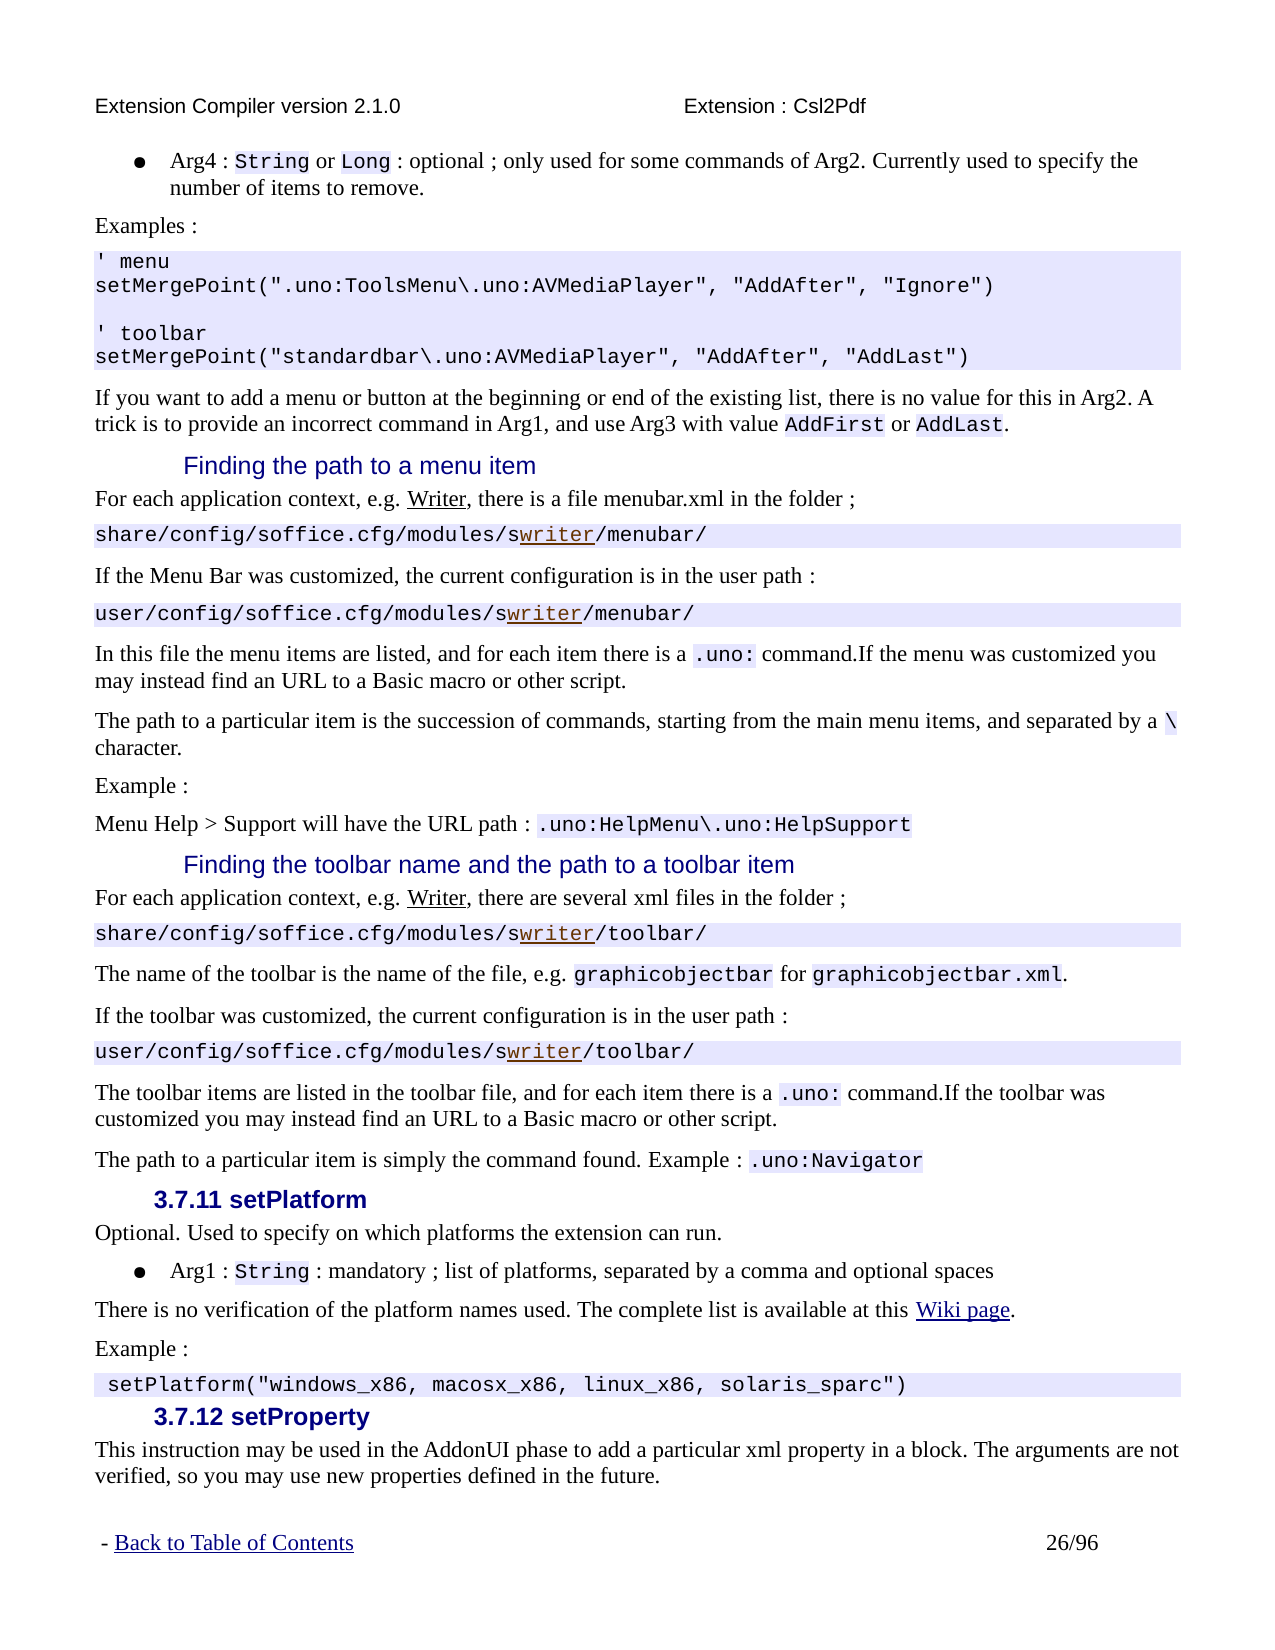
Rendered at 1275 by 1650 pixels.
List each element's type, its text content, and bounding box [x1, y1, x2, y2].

text The path to a particular item is simply the command found. Example : .uno:Navigator [94, 1146, 1181, 1173]
text Examples : [94, 212, 1181, 238]
text For each application context, e.g. Writer, there is a file menubar.xml in the folder ; [94, 486, 1181, 511]
text Menu Help > Support will have the URL path : .uno:HelpMenu\.uno:HelpSupport [94, 811, 1181, 838]
text share/config/soffice.cfg/modules/swriter/menubar/ [94, 524, 520, 548]
subtitle Finding the path to a menu item [183, 452, 1181, 480]
text If you want to add a menu or button at the beginning or end of the existing list, there is no value for this in Arg2. A trick is to provide an incorrect command in Arg1, and use Arg3 with value AddFirst or AddLast. [94, 385, 1181, 437]
text user/config/soffice.cfg/modules/swriter/menubar/ [582, 603, 1181, 627]
list Arg4 : String or Long : optional ; only used for some commands of Arg2. Currently used to specify the number of items to remove. [132, 147, 1181, 200]
subtitle setPlatform [153, 1186, 1181, 1214]
text The path to a particular item is the succession of commands, starting from the main menu items, and separated by a \ character. [94, 708, 1181, 761]
text Optional. Used to specify on which platforms the extension can run. [94, 1220, 1181, 1245]
text Example : [94, 1335, 1181, 1361]
text share/config/soffice.cfg/modules/swriter/toolbar/ [594, 923, 1181, 947]
text share/config/soffice.cfg/modules/swriter/toolbar/ [94, 923, 520, 947]
text For each application context, e.g. Writer, there are several xml files in the folder ; [94, 885, 1181, 910]
text setMergePoint(".uno:ToolsMenu\.uno:AVMediaPlayer", "AddAfter", "Ignore") [94, 274, 1181, 298]
text In this file the menu items are listed, and for each item there is a .uno: command.If the menu was customized you may instead find an URL to a Basic macro or other script. [94, 641, 1181, 694]
text This instruction may be used in the AddonUI phase to add a particular xml property in a block. The arguments are not verified, so you may use new properties defined in the future. [94, 1437, 1181, 1488]
text ' toolbar [94, 322, 1181, 346]
text The name of the toolbar is the name of the file, e.g. graphicobjectbar for graphicobjectbar.xml. [94, 961, 1181, 988]
text setMergePoint("standardbar\.uno:AVMediaPlayer", "AddAfter", "AddLast") [94, 346, 1181, 370]
text ' menu [94, 251, 1181, 274]
text user/config/soffice.cfg/modules/swriter/toolbar/ [94, 1041, 507, 1065]
text The toolbar items are listed in the toolbar file, and for each item there is a .uno: command.If the toolbar was customized you may instead find an URL to a Basic macro or other script. [94, 1079, 1181, 1132]
list Arg1 : String : mandatory ; list of platforms, separated by a comma and optional spaces [132, 1258, 1181, 1285]
text If the toolbar was customized, the current configuration is in the user path : [94, 1003, 1181, 1028]
subtitle setProperty [153, 1403, 1181, 1431]
text share/config/soffice.cfg/modules/swriter/menubar/ [594, 524, 1181, 548]
text There is no verification of the platform names used. The complete list is available at this Wiki page. [94, 1297, 1181, 1323]
subtitle Finding the toolbar name and the path to a toolbar item [183, 851, 1181, 879]
text user/config/soffice.cfg/modules/swriter/menubar/ [94, 603, 507, 627]
text user/config/soffice.cfg/modules/swriter/toolbar/ [582, 1041, 1181, 1065]
text Example : [94, 773, 1181, 799]
text If the Menu Bar was customized, the current configuration is in the user path : [94, 562, 1181, 588]
text setPlatform("windows_x86, macosx_x86, linux_x86, solaris_sparc") [94, 1373, 1181, 1397]
